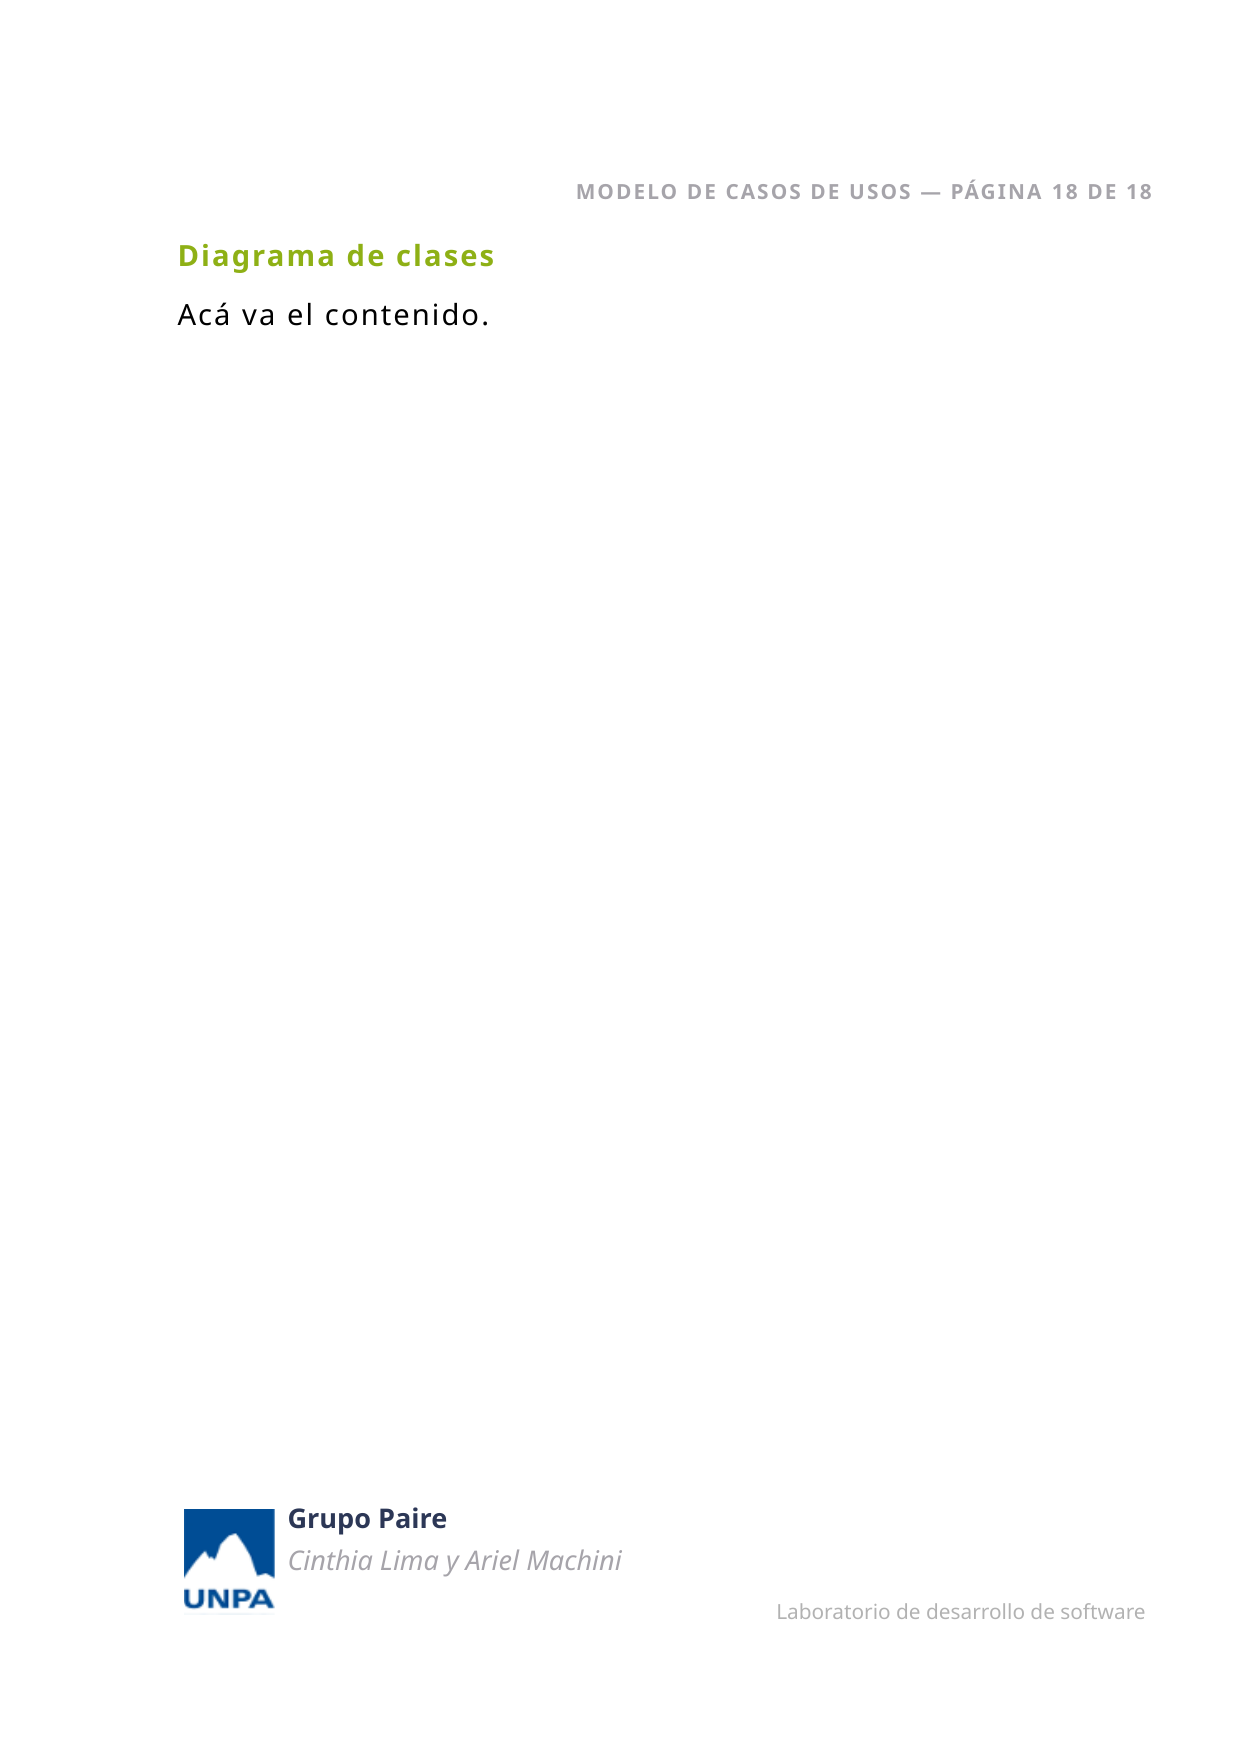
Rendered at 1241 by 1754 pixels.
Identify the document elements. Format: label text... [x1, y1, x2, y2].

text Acá va el contenido. [177, 294, 1152, 334]
text Diagrama de clases [177, 235, 1152, 275]
picture [184, 1509, 275, 1615]
